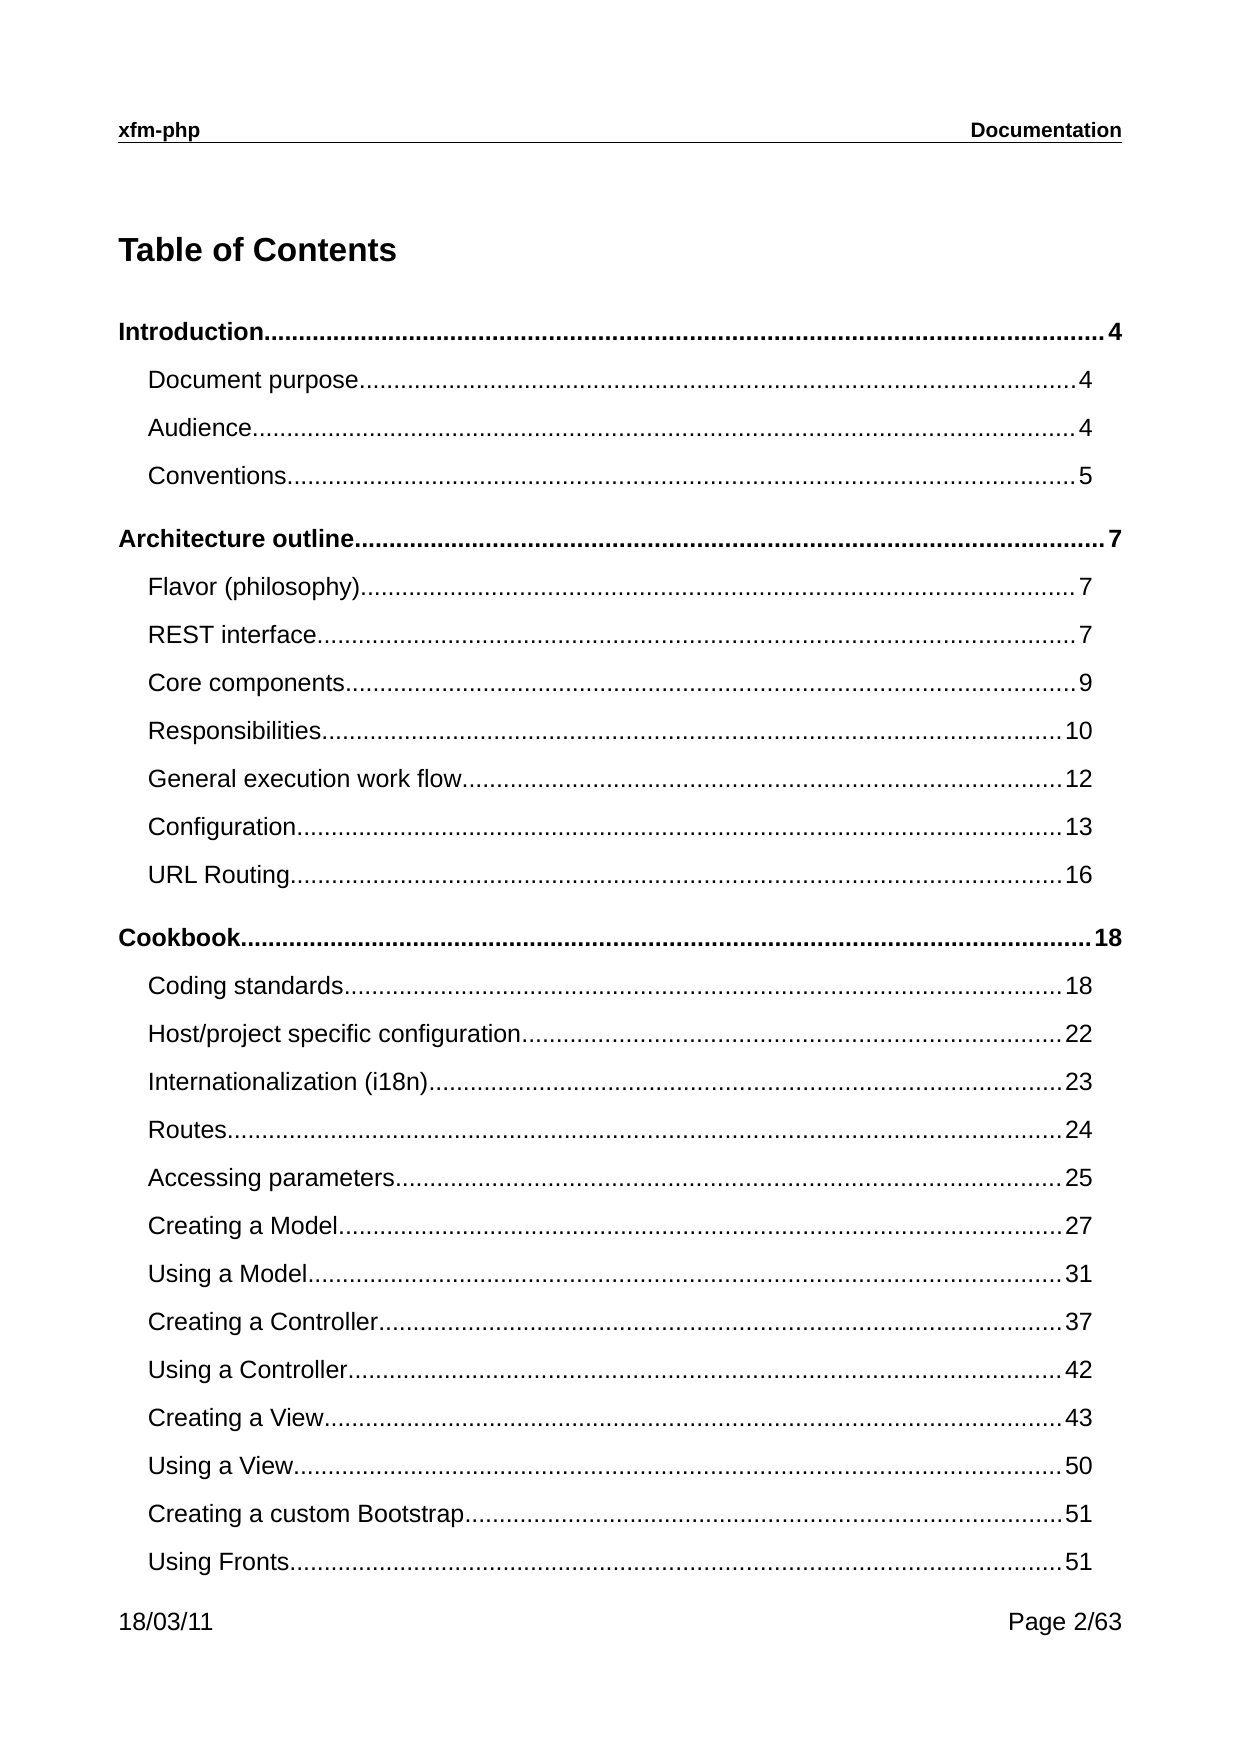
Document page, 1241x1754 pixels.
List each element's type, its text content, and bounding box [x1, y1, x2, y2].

text Using a Controller 42 [148, 1355, 1122, 1384]
text Using Fronts 51 [148, 1547, 1122, 1576]
text Document purpose 4 [148, 365, 1122, 394]
text Introduction 4 [118, 317, 1122, 346]
text Coding standards 18 [148, 971, 1122, 1000]
text Accessing parameters 25 [148, 1163, 1122, 1192]
text Creating a Controller 37 [148, 1307, 1122, 1336]
text Internationalization (i18n) 23 [148, 1067, 1122, 1096]
text Audience 4 [148, 413, 1122, 442]
text REST interface 7 [148, 620, 1122, 649]
text Using a View 50 [148, 1451, 1122, 1480]
text Conventions 5 [148, 461, 1122, 490]
text Routes 24 [148, 1115, 1122, 1144]
text Responsibilities 10 [148, 716, 1122, 745]
text Configuration 13 [148, 812, 1122, 841]
text Flavor (philosophy) 7 [148, 572, 1122, 601]
text Cookbook 18 [118, 923, 1122, 952]
text Architecture outline 7 [118, 524, 1122, 553]
text URL Routing 16 [148, 860, 1122, 889]
text Core components 9 [148, 668, 1122, 697]
text Creating a Model 27 [148, 1211, 1122, 1240]
text Creating a custom Bootstrap 51 [148, 1499, 1122, 1528]
text General execution work flow 12 [148, 764, 1122, 793]
text Creating a View 43 [148, 1403, 1122, 1432]
text Host/project specific configuration 22 [148, 1019, 1122, 1048]
text Using a Model 31 [148, 1259, 1122, 1288]
subtitle Table of Contents [118, 230, 1122, 269]
